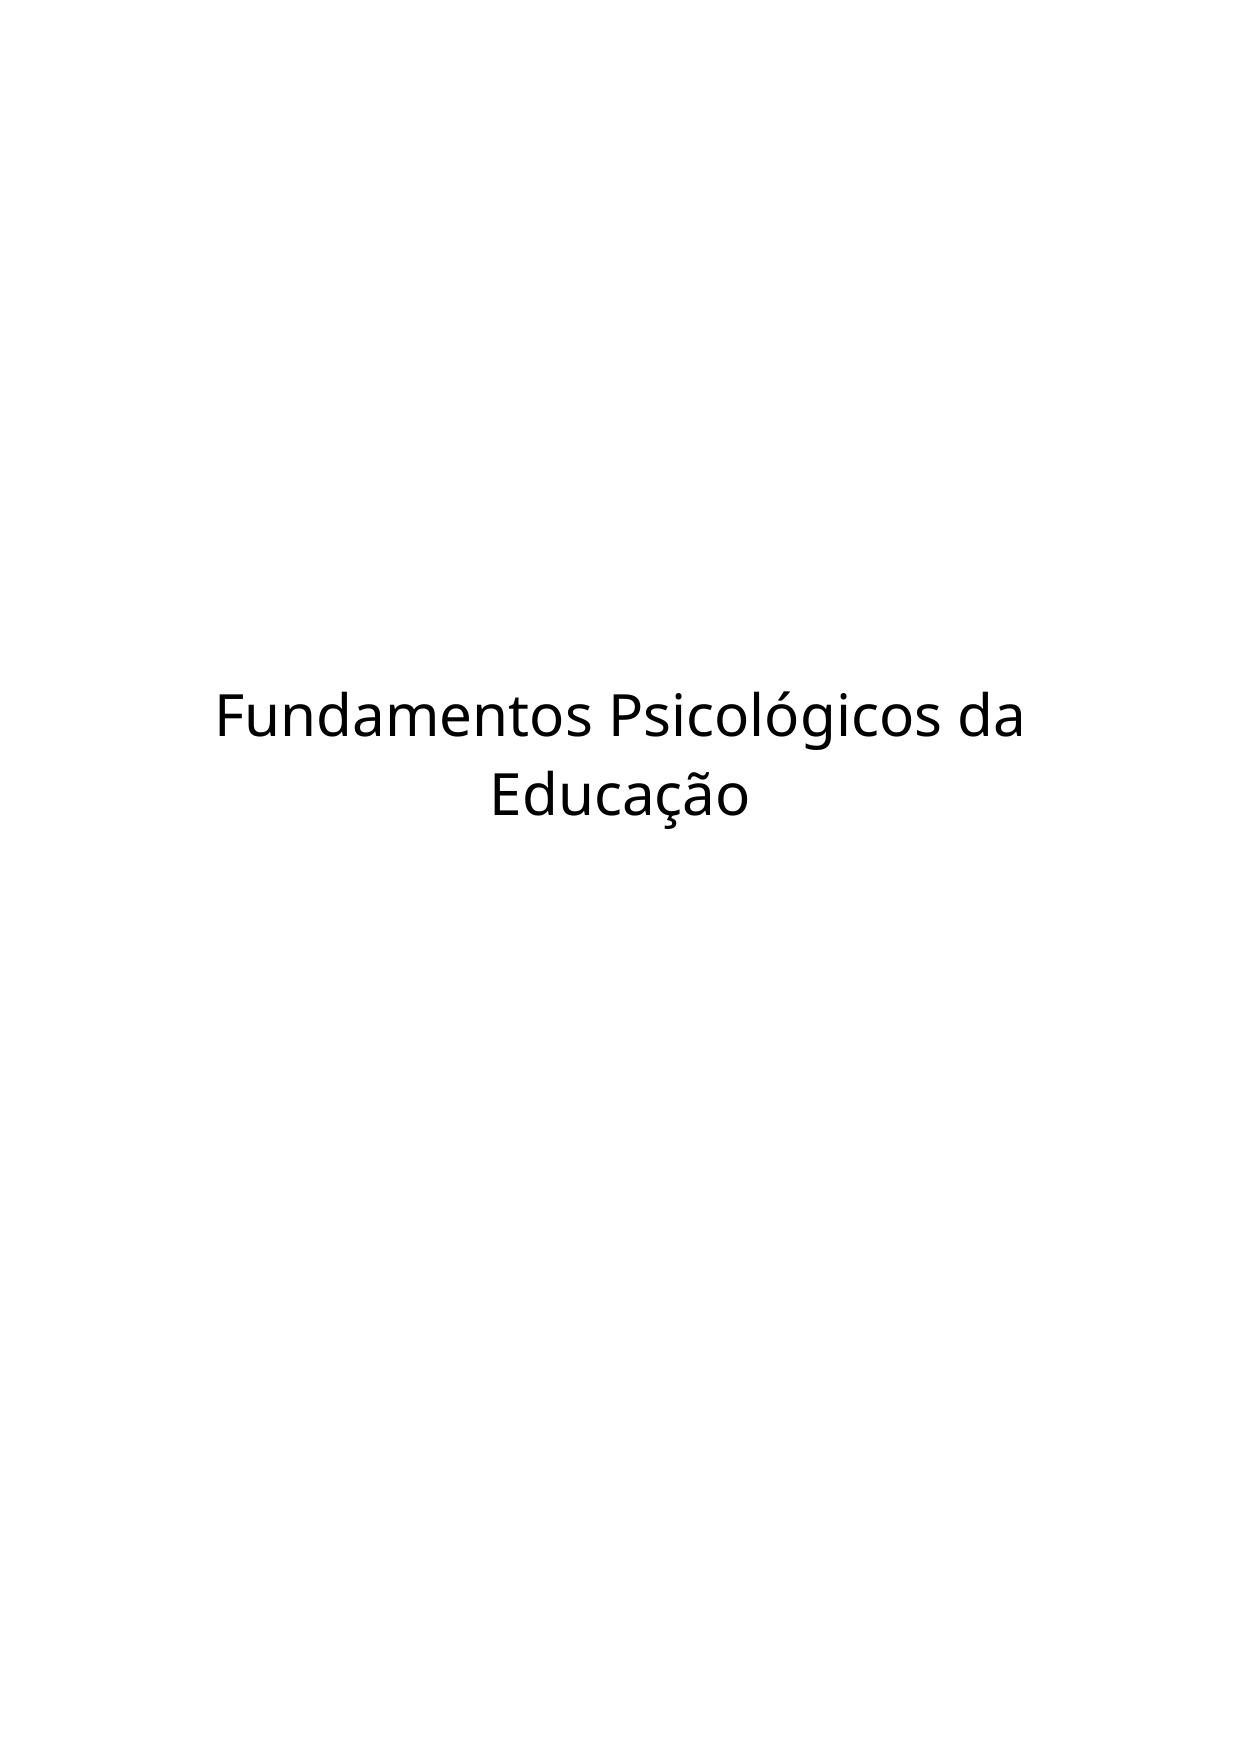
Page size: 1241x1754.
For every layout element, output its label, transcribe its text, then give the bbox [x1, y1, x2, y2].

text Fundamentos Psicológicos da Educação [118, 674, 1122, 833]
